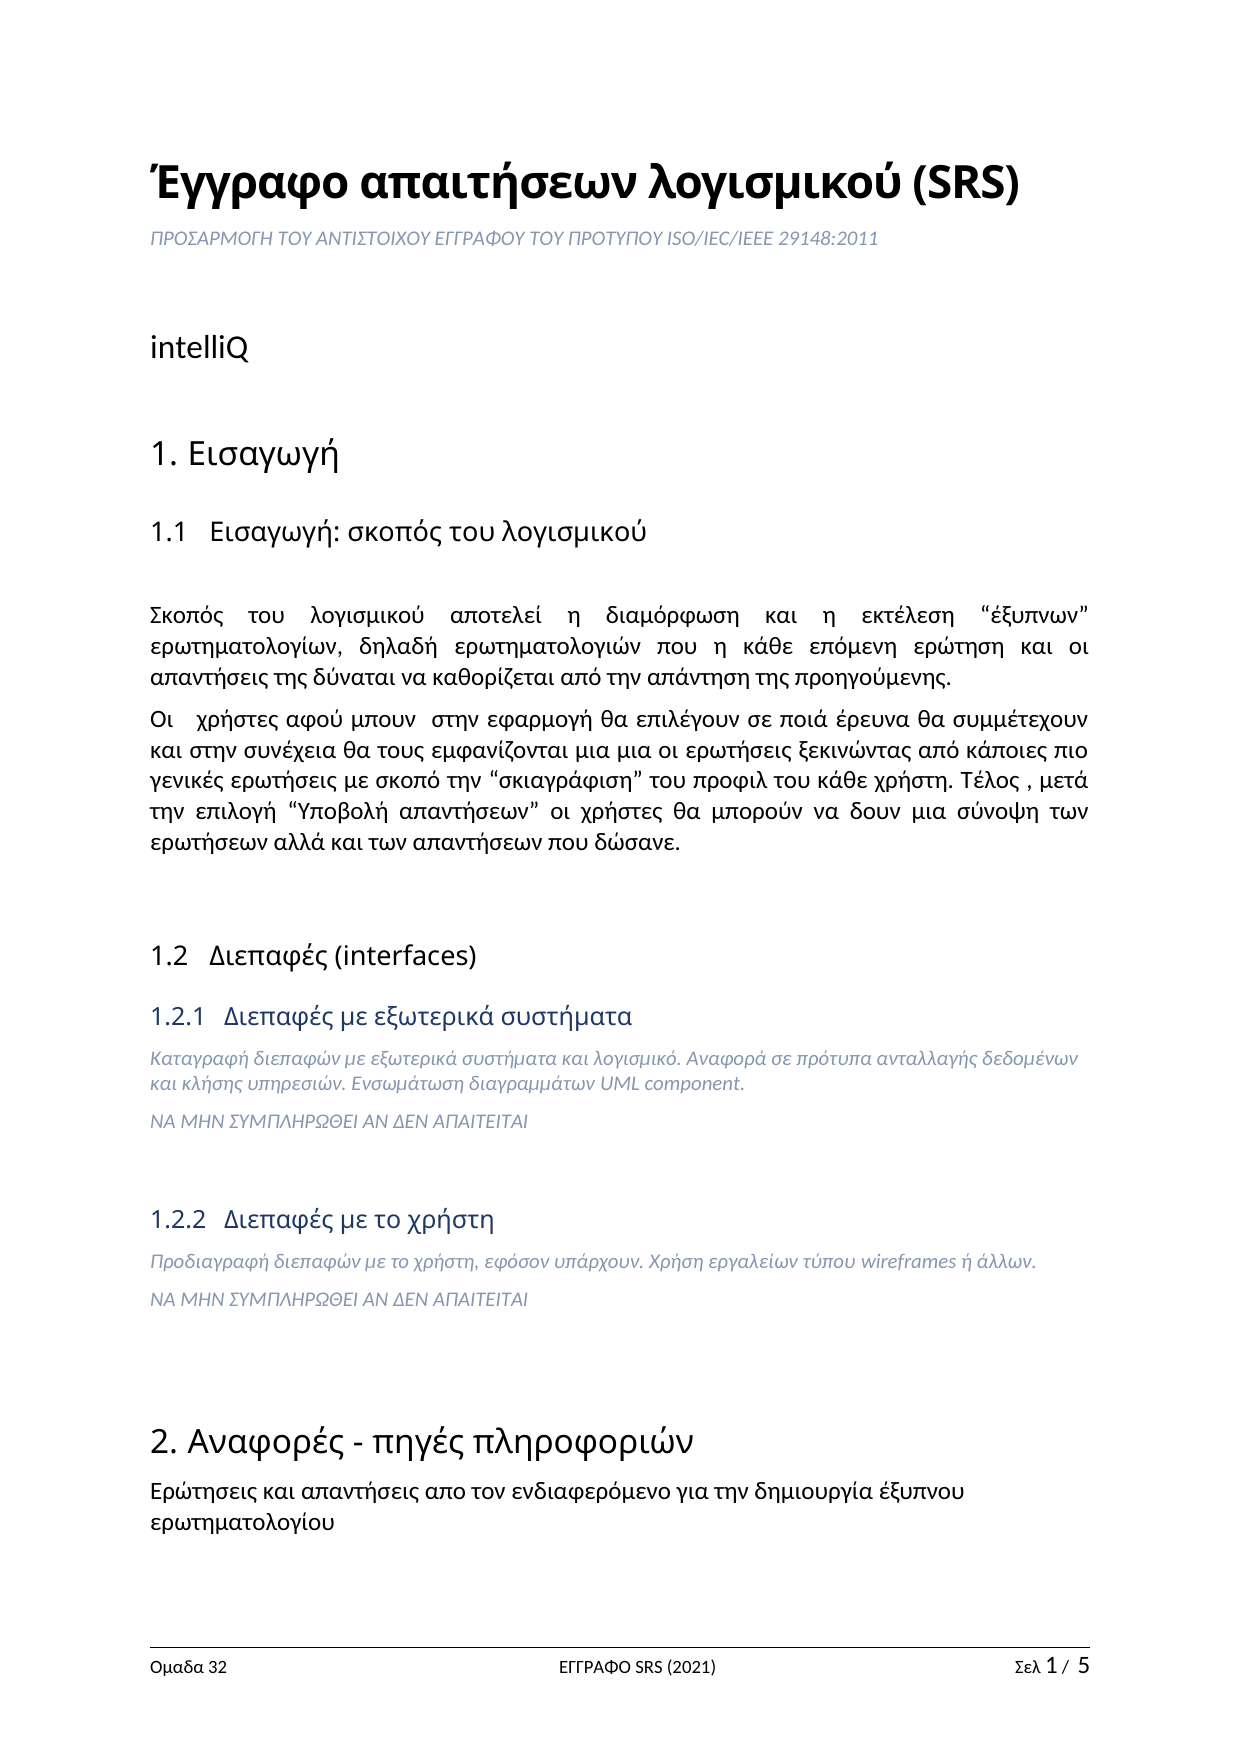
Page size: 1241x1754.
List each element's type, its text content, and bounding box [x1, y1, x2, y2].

text Ερώτησεις και απαντήσεις απο τον ενδιαφερόμενο για την δημιουργία έξυπνου ερωτηματολογίου [150, 1475, 1090, 1536]
subtitle 1.2.2 Διεπαφές με το χρήστη [150, 1202, 1090, 1236]
text Σκοπός του λογισμικού αποτελεί η διαμόρφωση και η εκτέλεση “έξυπνων” ερωτηματολογίων, δηλαδή ερωτηματολογιών που η κάθε επόμενη ερώτηση και οι απαντήσεις της δύναται να καθορίζεται από την απάντηση της προηγούμενης. [150, 599, 1090, 691]
text ΝΑ ΜΗΝ ΣΥΜΠΛΗΡΩΘΕΙ ΑΝ ΔΕΝ ΑΠΑΙΤΕΙΤΑΙ [150, 1108, 1090, 1134]
text ΠΡΟΣΑΡΜΟΓΗ ΤΟΥ ΑΝΤΙΣΤΟΙΧΟΥ ΕΓΓΡΑΦΟΥ ΤΟΥ ΠΡΟΤΥΠΟΥ ISO/IEC/IEEE 29148:2011 [150, 225, 1090, 250]
text ΝΑ ΜΗΝ ΣΥΜΠΛΗΡΩΘΕΙ ΑΝ ΔΕΝ ΑΠΑΙΤΕΙΤΑΙ [150, 1286, 1090, 1312]
text Οι χρήστες αφού μπουν στην εφαρμογή θα επιλέγουν σε ποιά έρευνα θα συμμέτεχουν και στην συνέχεια θα τους εμφανίζονται μια μια οι ερωτήσεις ξεκινώντας από κάποιες πιο γενικές ερωτήσεις με σκοπό την “σκιαγράφιση” του προφιλ του κάθε χρήστη. Τέλος , μετά την επιλογή “Υποβολή απαντήσεων” οι χρήστες θα μπορούν να δουν μια σύνοψη των ερωτήσεων αλλά και των απαντήσεων που δώσανε. [150, 704, 1090, 856]
subtitle 1.1 Εισαγωγή: σκοπός του λογισμικού [150, 512, 1090, 549]
text intelliQ [150, 326, 1090, 367]
text Προδιαγραφή διεπαφών με το χρήστη, εφόσον υπάρχουν. Χρήση εργαλείων τύπου wireframes ή άλλων. [150, 1248, 1090, 1274]
subtitle 1.2 Διεπαφές (interfaces) [150, 937, 1090, 974]
subtitle Εισαγωγή [150, 429, 1090, 475]
text Καταγραφή διεπαφών με εξωτερικά συστήματα και λογισμικό. Αναφορά σε πρότυπα ανταλλαγής δεδομένων και κλήσης υπηρεσιών. Ενσωμάτωση διαγραμμάτων UML component. [150, 1045, 1090, 1096]
subtitle 1.2.1 Διεπαφές με εξωτερικά συστήματα [150, 999, 1090, 1033]
subtitle Αναφορές - πηγές πληροφοριών [150, 1417, 1090, 1463]
title Έγγραφο απαιτήσεων λογισμικού (SRS) [150, 150, 1090, 212]
